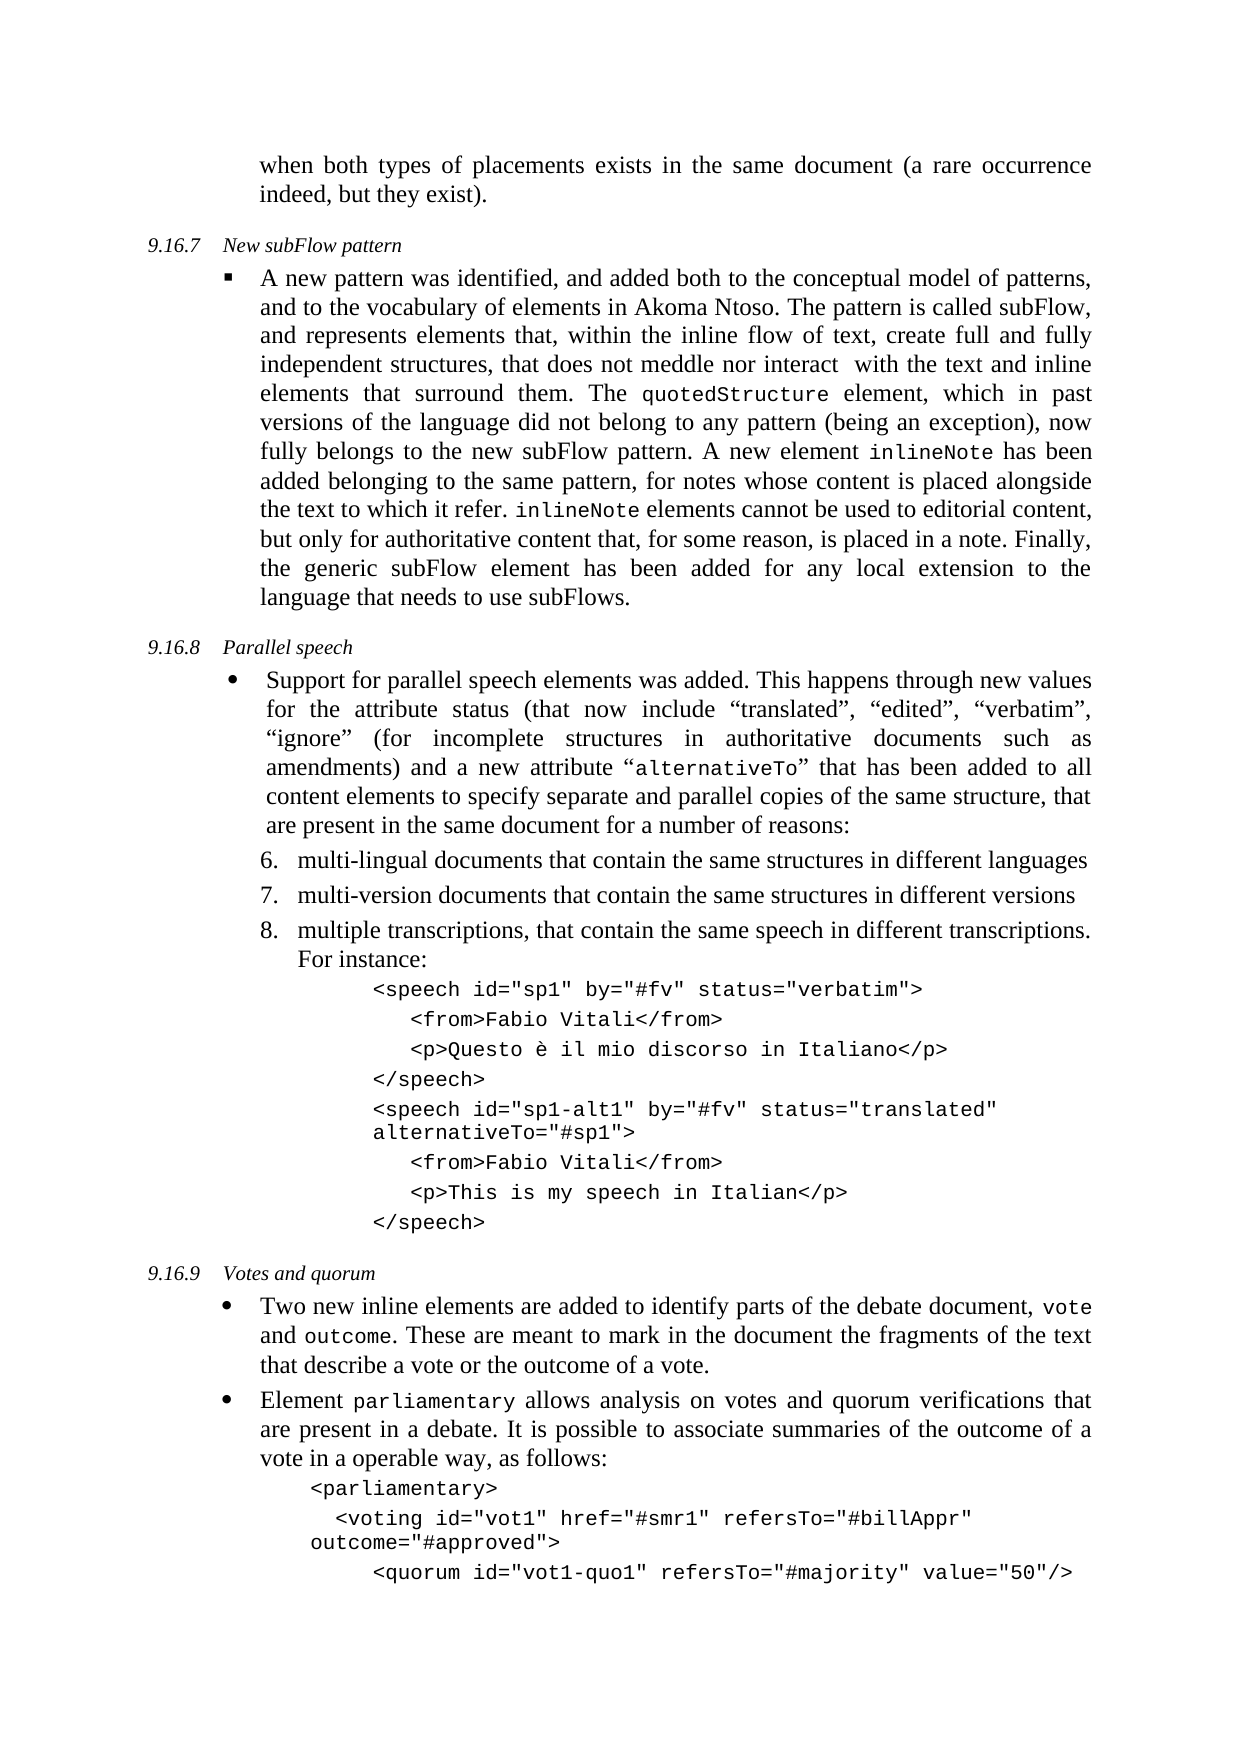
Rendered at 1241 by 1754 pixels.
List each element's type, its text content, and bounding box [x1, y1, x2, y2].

text when both types of placements exists in the same document (a rare occurrence indeed, but they exist). [259, 150, 1092, 207]
subtitle New subFlow pattern [148, 232, 1092, 257]
list Two new inline elements are added to identify parts of the debate document, vote and outcome. These are meant to mark in the document the fragments of the text that describe a vote or the outcome of a vote. [222, 1291, 1092, 1379]
text <speech id="sp1" by="#fv" status="verbatim"> [373, 979, 1092, 1003]
text <quorum id="vot1-quo1" refersTo="#majority" value="50"/> [310, 1562, 1092, 1585]
text <speech id="sp1-alt1" by="#fv" status="translated" alternativeTo="#sp1"> [373, 1098, 1092, 1146]
list Support for parallel speech elements was added. This happens through new values for the attribute status (that now include “translated”, “edited”, “verbatim”, “ignore” (for incomplete structures in authoritative documents such as amendments) and a new attribute “alternativeTo” that has been added to all content elements to specify separate and parallel copies of the same structure, that are present in the same document for a number of reasons: [228, 666, 1092, 839]
text <from>Fabio Vitali</from> [373, 1152, 1092, 1176]
list multi-lingual documents that contain the same structures in different languages [260, 845, 1092, 874]
text <p>This is my speech in Italian</p> [373, 1182, 1092, 1206]
text </speech> [373, 1069, 1092, 1092]
list Element parliamentary allows analysis on votes and quorum verifications that are present in a debate. It is possible to associate summaries of the outcome of a vote in a operable way, as follows: [222, 1385, 1092, 1472]
text <parliamentary> [310, 1478, 1092, 1502]
text <voting id="vot1" href="#smr1" refersTo="#billAppr" outcome="#approved"> [310, 1508, 1092, 1556]
text <p>Questo è il mio discorso in Italiano</p> [373, 1039, 1092, 1062]
list multi-version documents that contain the same structures in different versions [260, 880, 1092, 909]
subtitle Votes and quorum [148, 1261, 1092, 1284]
text </speech> [373, 1212, 1092, 1236]
text <from>Fabio Vitali</from> [373, 1009, 1092, 1032]
list A new pattern was identified, and added both to the conceptual model of patterns, and to the vocabulary of elements in Akoma Ntoso. The pattern is called subFlow, and represents elements that, within the inline flow of text, create full and fully independent structures, that does not meddle nor interact with the text and inline elements that surround them. The quotedStructure element, which in past versions of the language did not belong to any pattern (being an exception), now fully belongs to the new subFlow pattern. A new element inlineNote has been added belonging to the same pattern, for notes whose content is placed alongside the text to which it refer. inlineNote elements cannot be used to editorial content, but only for authoritative content that, for some reason, is placed in a note. Finally, the generic subFlow element has been added for any local extension to the language that needs to use subFlows. [222, 263, 1092, 610]
list multiple transcriptions, that contain the same speech in different transcriptions. For instance: [260, 915, 1092, 973]
subtitle Parallel speech [148, 635, 1092, 659]
